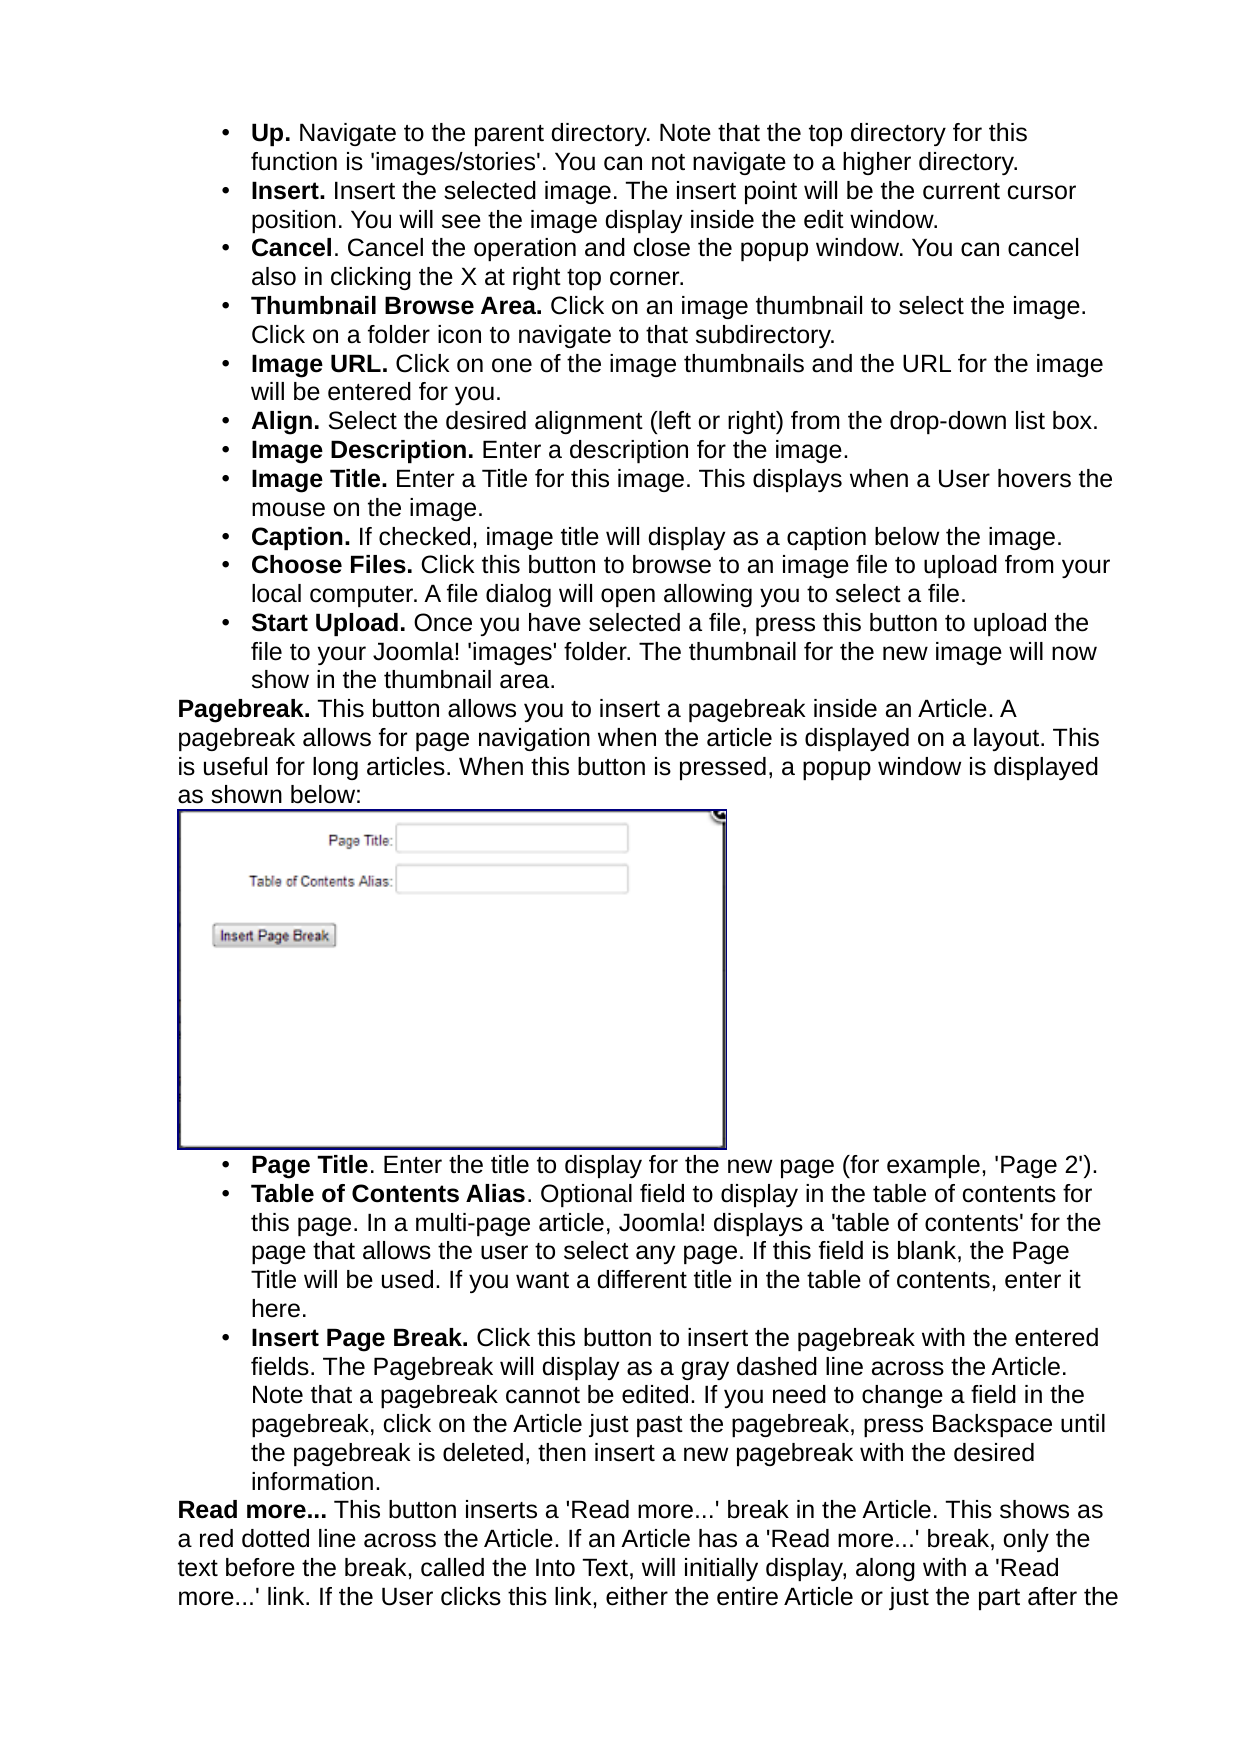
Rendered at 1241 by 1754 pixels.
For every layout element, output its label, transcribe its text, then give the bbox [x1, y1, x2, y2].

list Cancel. Cancel the operation and close the popup window. You can cancel also in clicking the X at right top corner. [221, 233, 1122, 291]
list Start Upload. Once you have selected a file, press this button to upload the file to your Joomla! 'images' folder. The thumbnail for the new image will now show in the thumbnail area. [221, 608, 1122, 694]
list Image Title. Enter a Title for this image. This displays when a User hovers the mouse on the image. [221, 464, 1122, 521]
list Align. Select the desired alignment (left or right) from the drop-down list box. [221, 406, 1122, 435]
list Up. Navigate to the parent directory. Note that the top directory for this function is 'images/stories'. You can not navigate to a higher directory. [221, 118, 1122, 176]
list Insert Page Break. Click this button to insert the pagebreak with the entered fields. The Pagebreak will display as a gray dashed line across the Article. Note that a pagebreak cannot be edited. If you need to change a field in the pagebreak, click on the Article just past the pagebreak, press Backspace until the pagebreak is deleted, then insert a new pagebreak with the desired information. [221, 1323, 1122, 1495]
list Image URL. Click on one of the image thumbnails and the URL for the image will be entered for you. [221, 348, 1122, 406]
list Choose Files. Click this button to browse to an image file to upload from your local computer. A file dialog will open allowing you to select a file. [221, 550, 1122, 608]
list Page Title. Enter the title to display for the new page (for example, 'Page 2'). [221, 1150, 1122, 1179]
list Read more... This button inserts a 'Read more...' break in the Article. This shows as a red dotted line across the Article. If an Article has a 'Read more...' break, only the text before the break, called the Into Text, will initially display, along with a 'Read more...' link. If the User clicks this link, either the entire Article or just the part after the [177, 1495, 1122, 1610]
list Image Description. Enter a description for the image. [221, 435, 1122, 464]
list Pagebreak. This button allows you to insert a pagebreak inside an Article. A pagebreak allows for page navigation when the article is displayed on a layout. This is useful for long articles. When this button is pressed, a popup window is displayed as shown below: [177, 694, 1122, 809]
list Insert. Insert the selected image. The insert point will be the current cursor position. You will see the image display inside the edit window. [221, 176, 1122, 233]
list Table of Contents Alias. Optional field to display in the table of contents for this page. In a multi-page article, Joomla! displays a 'table of contents' for the page that allows the user to select any page. If this field is blank, the Page Title will be used. If you want a different title in the table of contents, enter it here. [221, 1179, 1122, 1323]
list Thumbnail Browse Area. Click on an image thumbnail to select the image. Click on a folder icon to navigate to that subdirectory. [221, 291, 1122, 348]
list Caption. If checked, image title will display as a caption below the image. [221, 521, 1122, 550]
picture [179, 811, 726, 1148]
